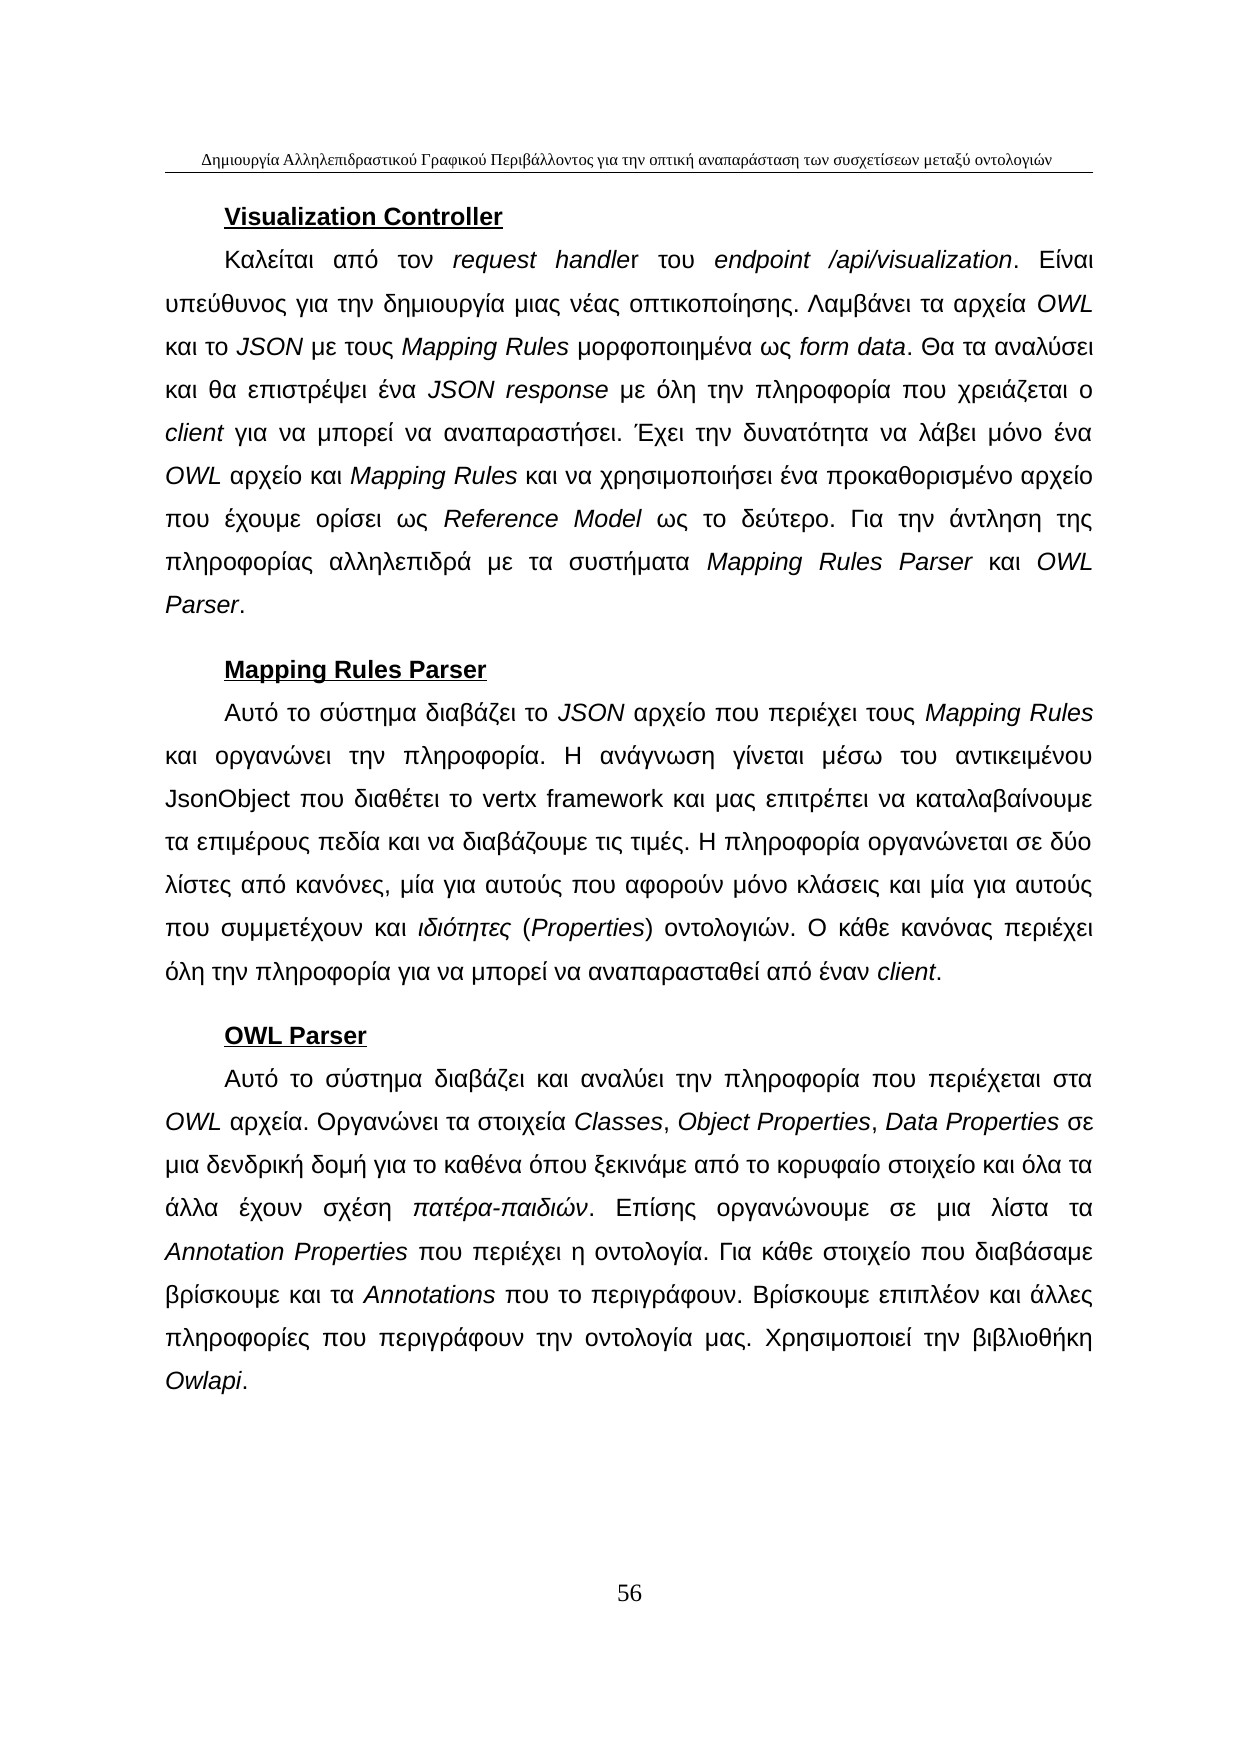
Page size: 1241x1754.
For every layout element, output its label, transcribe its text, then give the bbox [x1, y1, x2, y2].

text OWL Parser [165, 1021, 1093, 1049]
text Αυτό το σύστημα διαβάζει το JSON αρχείο που περιέχει τους Mapping Rules και οργανώνει την πληροφορία. Η ανάγνωση γίνεται μέσω του αντικειμένου JsonObject που διαθέτει το vertx framework και μας επιτρέπει να καταλαβαίνουμε τα επιμέρους πεδία και να διαβάζουμε τις τιμές. Η πληροφορία οργανώνεται σε δύο λίστες από κανόνες, μία για αυτούς που αφορούν μόνο κλάσεις και μία για αυτούς που συμμετέχουν και ιδιότητες (Properties) οντολογιών. Ο κάθε κανόνας περιέχει όλη την πληροφορία για να μπορεί να αναπαρασταθεί από έναν client. [165, 698, 1093, 985]
text Καλείται από τον request handler του endpoint /api/visualization. Είναι υπεύθυνος για την δημιουργία μιας νέας οπτικοποίησης. Λαμβάνει τα αρχεία OWL και το JSON με τους Mapping Rules μορφοποιημένα ως form data. Θα τα αναλύσει και θα επιστρέψει ένα JSON response με όλη την πληροφορία που χρειάζεται ο client για να μπορεί να αναπαραστήσει. Έχει την δυνατότητα να λάβει μόνο ένα OWL αρχείο και Mapping Rules και να χρησιμοποιήσει ένα προκαθορισμένο αρχείο που έχουμε ορίσει ως Reference Model ως το δεύτερο. Για την άντληση της πληροφορίας αλληλεπιδρά με τα συστήματα Mapping Rules Parser και OWL Parser. [165, 245, 1093, 619]
text Mapping Rules Parser [165, 655, 1093, 683]
text Αυτό το σύστημα διαβάζει και αναλύει την πληροφορία που περιέχεται στα OWL αρχεία. Οργανώνει τα στοιχεία Classes, Object Properties, Data Properties σε μια δενδρική δομή για το καθένα όπου ξεκινάμε από το κορυφαίο στοιχείο και όλα τα άλλα έχουν σχέση πατέρα-παιδιών. Επίσης οργανώνουμε σε μια λίστα τα Annotation Properties που περιέχει η οντολογία. Για κάθε στοιχείο που διαβάσαμε βρίσκουμε και τα Annotations που το περιγράφουν. Βρίσκουμε επιπλέον και άλλες πληροφορίες που περιγράφουν την οντολογία μας. Χρησιμοποιεί την βιβλιοθήκη Owlapi. [165, 1064, 1093, 1394]
text Visualization Controller [165, 202, 1093, 231]
